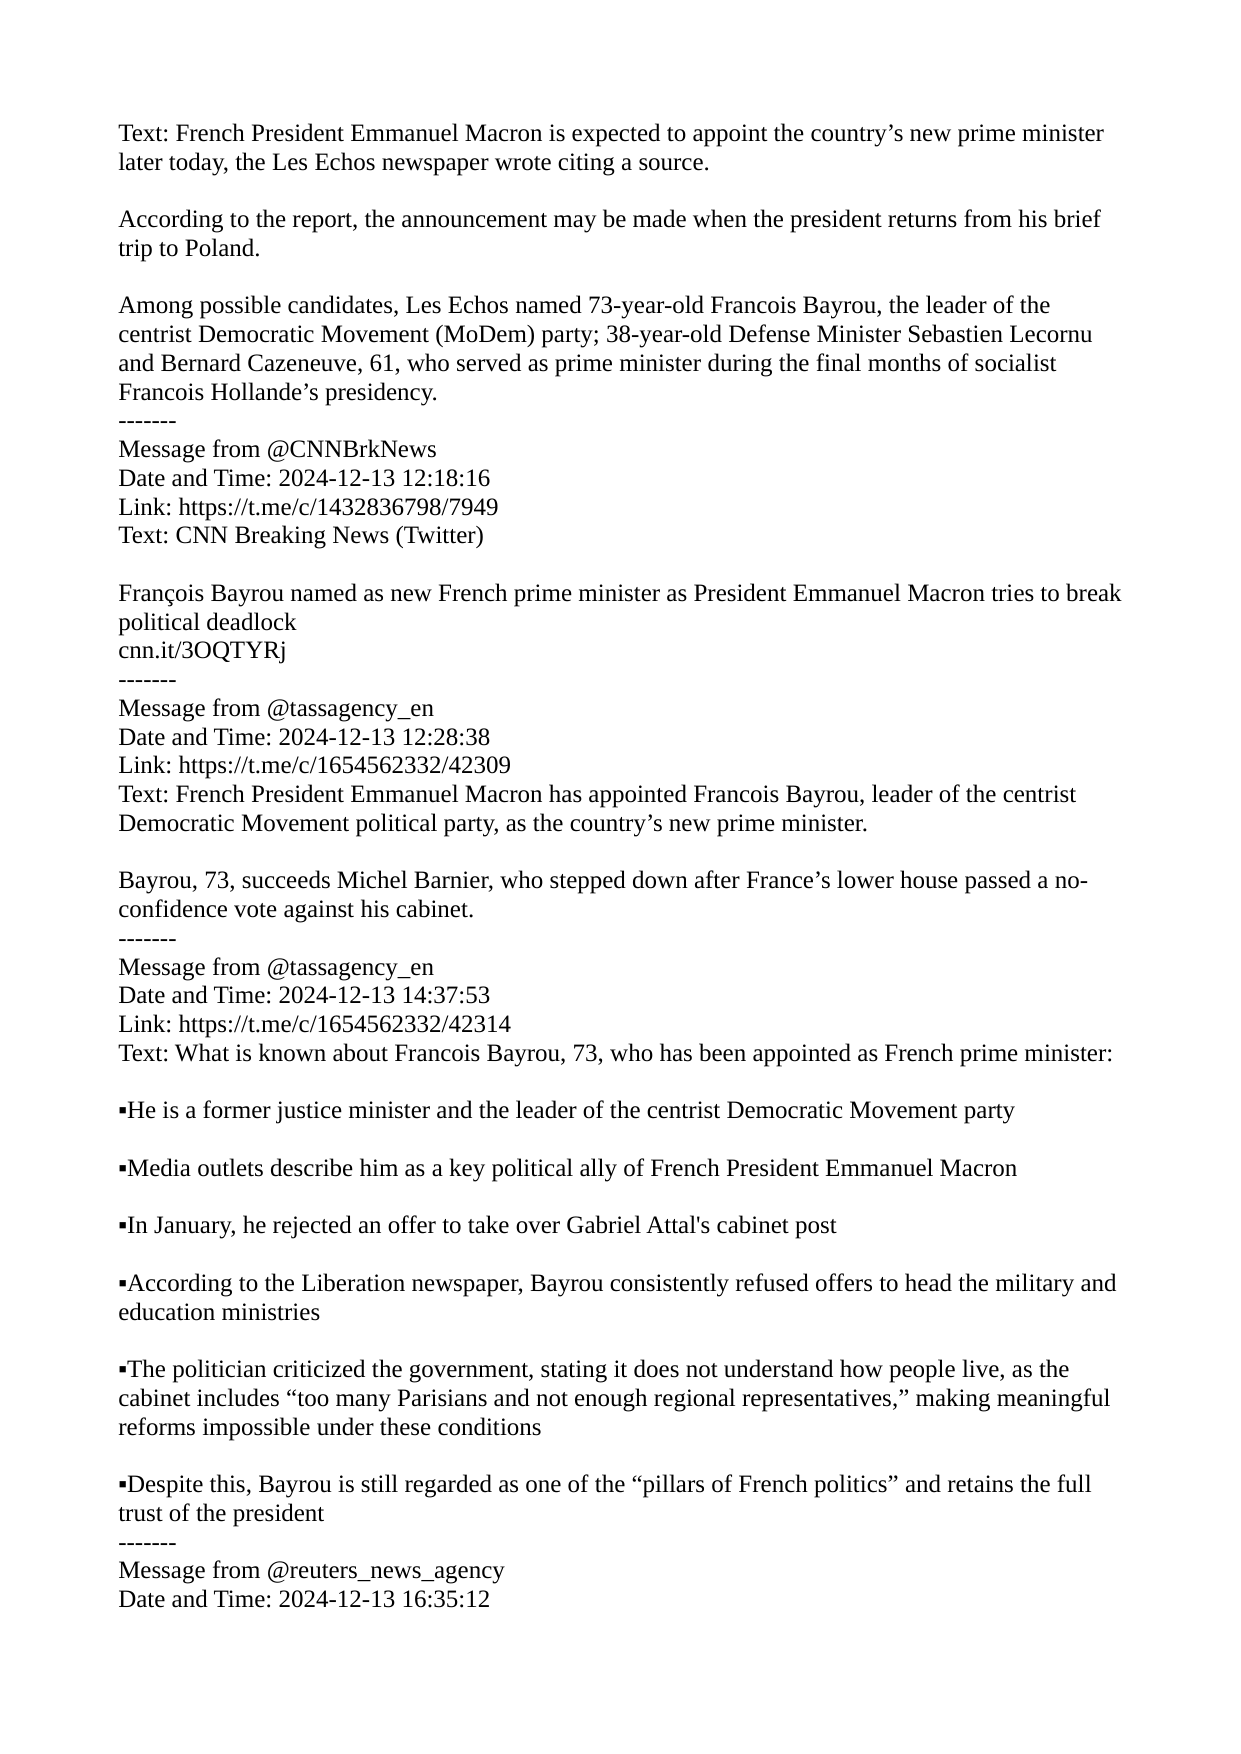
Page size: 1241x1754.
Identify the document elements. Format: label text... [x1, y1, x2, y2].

text ▪️Despite this, Bayrou is still regarded as one of the “pillars of French politics” and retains the full trust of the president [118, 1469, 1122, 1527]
text Date and Time: 2024-12-13 16:35:12 [118, 1584, 1122, 1613]
text Message from @tassagency_en [118, 952, 1122, 981]
text Link: https://t.me/c/1654562332/42309 [118, 751, 1122, 779]
text ▪️He is a former justice minister and the leader of the centrist Democratic Movement party [118, 1096, 1122, 1124]
text ▪️The politician criticized the government, stating it does not understand how people live, as the cabinet includes “too many Parisians and not enough regional representatives,” making meaningful reforms impossible under these conditions [118, 1354, 1122, 1441]
text ------- [118, 664, 1122, 693]
text Message from @tassagency_en [118, 693, 1122, 722]
text Date and Time: 2024-12-13 12:18:16 [118, 463, 1122, 492]
text Among possible candidates, Les Echos named 73-year-old Francois Bayrou, the leader of the centrist Democratic Movement (MoDem) party; 38-year-old Defense Minister Sebastien Lecornu and Bernard Cazeneuve, 61, who served as prime minister during the final months of socialist Francois Hollande’s presidency. [118, 291, 1122, 406]
text ------- [118, 406, 1122, 434]
text Message from @reuters_news_agency [118, 1556, 1122, 1584]
text Date and Time: 2024-12-13 12:28:38 [118, 722, 1122, 751]
text Message from @CNNBrkNews [118, 434, 1122, 463]
text François Bayrou named as new French prime minister as President Emmanuel Macron tries to break political deadlock [118, 578, 1122, 636]
text Bayrou, 73, succeeds Michel Barnier, who stepped down after France’s lower house passed a no-confidence vote against his cabinet. [118, 866, 1122, 923]
text ------- [118, 1527, 1122, 1556]
text Link: https://t.me/c/1654562332/42314 [118, 1009, 1122, 1038]
text ▪️According to the Liberation newspaper, Bayrou consistently refused offers to head the military and education ministries [118, 1268, 1122, 1326]
text According to the report, the announcement may be made when the president returns from his brief trip to Poland. [118, 204, 1122, 262]
text Text: ‌CNN Breaking News (Twitter) [118, 521, 1122, 549]
text ▪️Media outlets describe him as a key political ally of French President Emmanuel Macron [118, 1153, 1122, 1182]
text cnn.it/3OQTYRj [118, 636, 1122, 664]
text Link: https://t.me/c/1432836798/7949 [118, 492, 1122, 521]
text ------- [118, 923, 1122, 952]
text Text: French President Emmanuel Macron is expected to appoint the country’s new prime minister later today, the Les Echos newspaper wrote citing a source. [118, 118, 1122, 176]
text Text: What is known about Francois Bayrou, 73, who has been appointed as French prime minister: [118, 1038, 1122, 1067]
text Text: French President Emmanuel Macron has appointed Francois Bayrou, leader of the centrist Democratic Movement political party, as the country’s new prime minister. [118, 779, 1122, 837]
text ▪️In January, he rejected an offer to take over Gabriel Attal's cabinet post [118, 1211, 1122, 1239]
text Date and Time: 2024-12-13 14:37:53 [118, 981, 1122, 1009]
